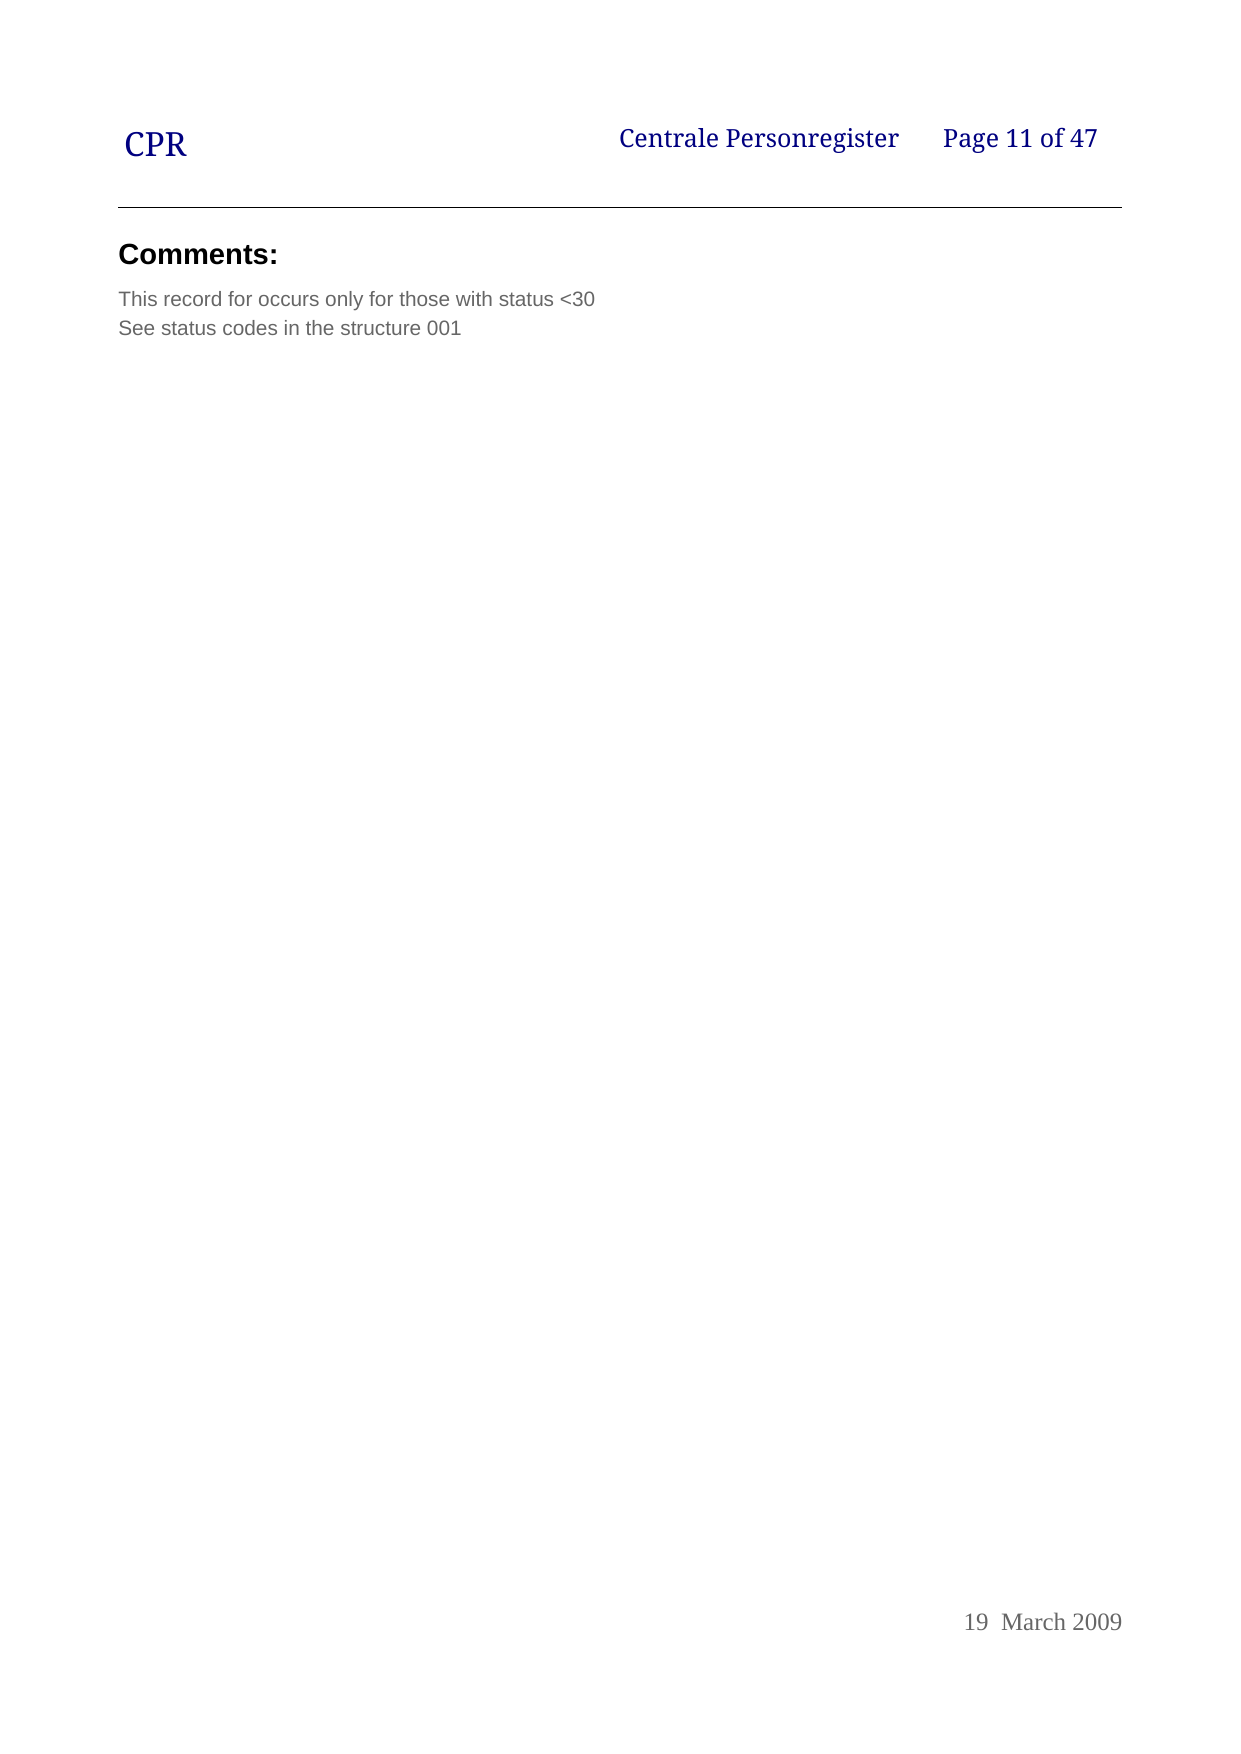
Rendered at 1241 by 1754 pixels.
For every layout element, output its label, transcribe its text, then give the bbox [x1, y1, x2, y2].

subtitle Comments: [118, 237, 1122, 271]
text This record for occurs only for those with status <30 See status codes in the structure 001 [118, 283, 1122, 341]
